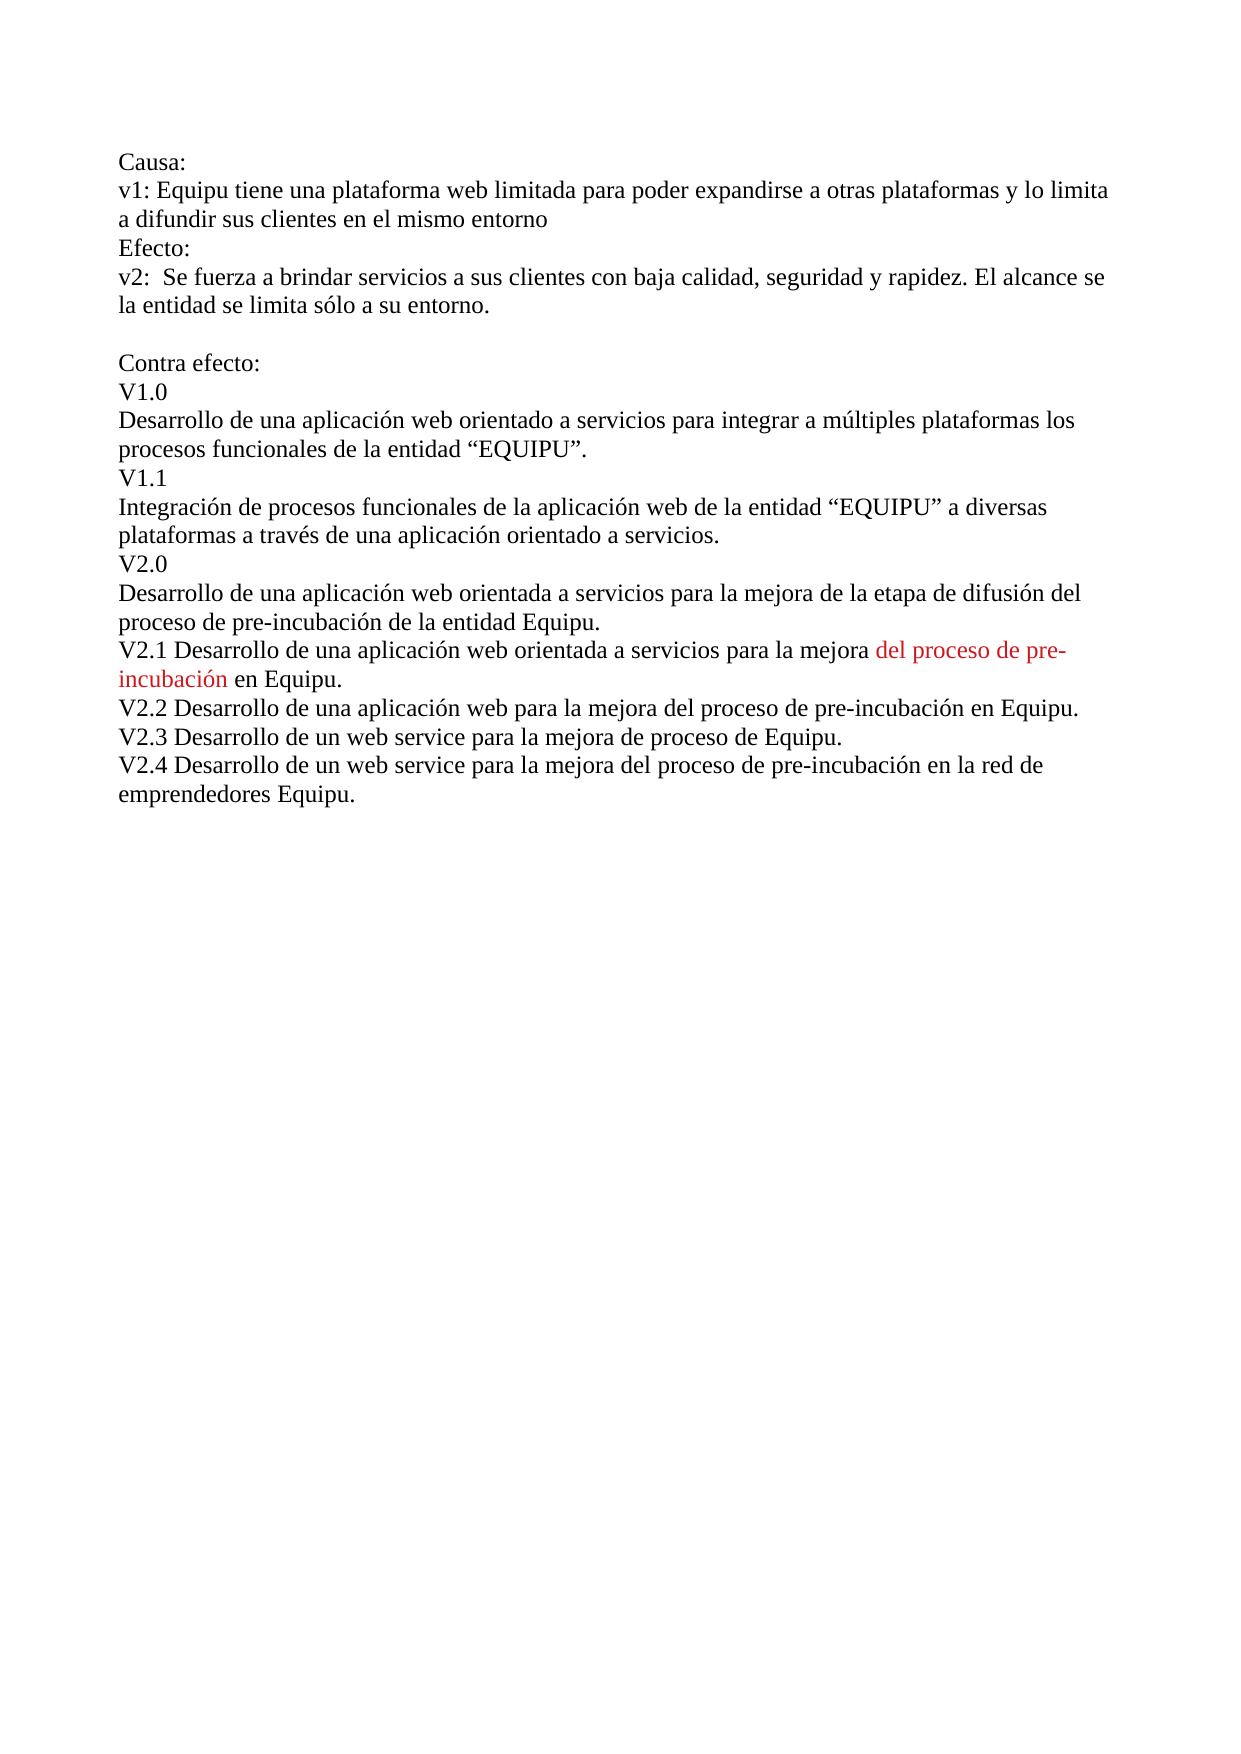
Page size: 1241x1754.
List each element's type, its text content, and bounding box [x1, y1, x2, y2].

text V1.0 [118, 377, 1122, 406]
text V2.2 Desarrollo de una aplicación web para la mejora del proceso de pre-incubación en Equipu. [118, 693, 1122, 722]
text Desarrollo de una aplicación web orientado a servicios para integrar a múltiples plataformas los procesos funcionales de la entidad “EQUIPU”. [118, 406, 1122, 463]
text Desarrollo de una aplicación web orientada a servicios para la mejora de la etapa de difusión del proceso de pre-incubación de la entidad Equipu. [118, 578, 1122, 636]
text Integración de procesos funcionales de la aplicación web de la entidad “EQUIPU” a diversas plataformas a través de una aplicación orientado a servicios. [118, 492, 1122, 549]
text V2.0 [118, 549, 1122, 578]
text V2.4 Desarrollo de un web service para la mejora del proceso de pre-incubación en la red de emprendedores Equipu. [118, 751, 1122, 808]
text V1.1 [118, 463, 1122, 492]
text v2: Se fuerza a brindar servicios a sus clientes con baja calidad, seguridad y rapidez. El alcance se la entidad se limita sólo a su entorno. [118, 262, 1122, 319]
text Contra efecto: [118, 348, 1122, 377]
text V2.3 Desarrollo de un web service para la mejora de proceso de Equipu. [118, 722, 1122, 751]
text v1: Equipu tiene una plataforma web limitada para poder expandirse a otras plataformas y lo limita a difundir sus clientes en el mismo entorno [118, 176, 1122, 233]
text Efecto: [118, 233, 1122, 262]
text V2.1 Desarrollo de una aplicación web orientada a servicios para la mejora del proceso de pre-incubación en Equipu. [118, 636, 1122, 693]
text Causa: [118, 147, 1122, 176]
